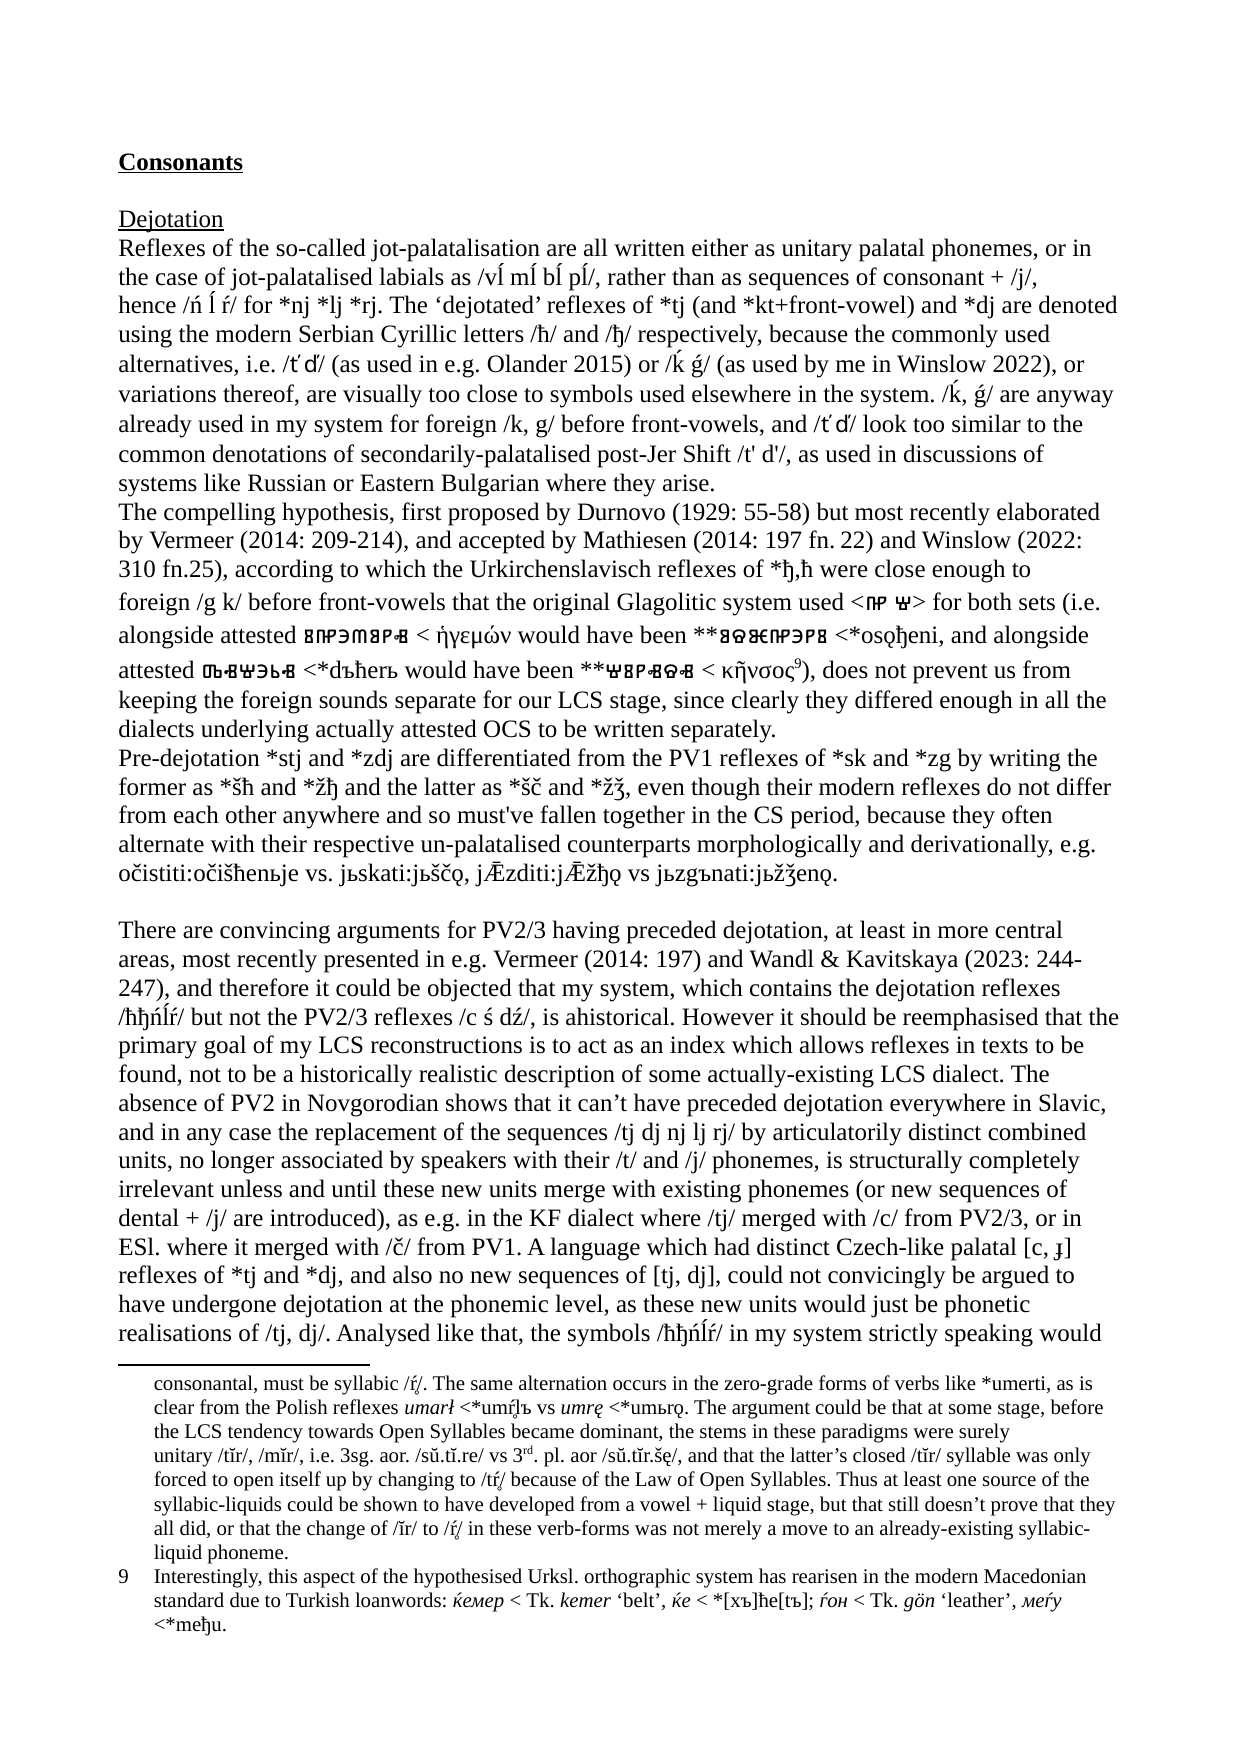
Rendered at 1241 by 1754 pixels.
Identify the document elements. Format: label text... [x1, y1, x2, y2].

text The compelling hypothesis, first proposed by Durnovo (1929: 55-58) but most recently elaborated by Vermeer (2014: 209-214), and accepted by Mathiesen (2014: 197 fn. 22) and Winslow (2022: 310 fn.25), according to which the Urkirchenslavisch reflexes of *ђ,ћ were close enough to foreign /g k/ before front-vowels that the original Glagolitic system used <ⰼ ⱋ> for both sets (i.e. alongside attested ⰻⰼⰵⰿⱁⱀⱏ < ἡγεμών would have been **ⱁⱄⱘⰼⰵⱀⰻ <*osǫђeni, and alongside attested ⰴⱐⱋⰵⱃⱐ <*dъћerь would have been **ⱋⰻⱀⱏⱄⱏ < κῆνσος), does not prevent us from keeping the foreign sounds separate for our LCS stage, since clearly they differed enough in all the dialects underlying actually attested OCS to be written separately. [118, 497, 1122, 743]
text Pre-dejotation *stj and *zdj are differentiated from the PV1 reflexes of *sk and *zg by writing the former as *šћ and *žђ and the latter as *šč and *žǯ, even though their modern reflexes do not differ from each other anywhere and so must've fallen together in the CS period, because they often alternate with their respective un-palatalised counterparts morphologically and derivationally, e.g. očistiti:očišћenьje vs. jьskati:jьščǫ, jǢzditi:jǢžђǫ vs jьzgъnati:jьžǯenǫ. [118, 743, 1122, 887]
text Interestingly, this aspect of the hypothesised Urksl. orthographic system has rearisen in the modern Macedonian standard due to Turkish loanwords: ќемер < Tk. kemer ‘belt’, ќе < *[xъ]ћe[tъ]; ѓон < Tk. gön ‘leather’, меѓу <*meђu. [118, 1564, 1122, 1636]
text Dejotation [118, 204, 1122, 233]
text Reflexes of the so-called jot-palatalisation are all written either as unitary palatal phonemes, or in the case of jot-palatalised labials as /vĺ mĺ bĺ pĺ/, rather than as sequences of consonant + /j/, hence /ń ĺ ŕ/ for *nj *lj *rj. The ‘dejotated’ reflexes of *tj (and *kt+front-vowel) and *dj are denoted using the modern Serbian Cyrillic letters /ћ/ and /ђ/ respectively, because the commonly used alternatives, i.e. /ť ď/ (as used in e.g. Olander 2015) or /ḱ ǵ/ (as used by me in Winslow 2022), or variations thereof, are visually too close to symbols used elsewhere in the system. /ḱ, ǵ/ are anyway already used in my system for foreign /k, g/ before front-vowels, and /ť ď/ look too similar to the common denotations of secondarily-palatalised post-Jer Shift /t' d'/, as used in discussions of systems like Russian or Eastern Bulgarian where they arise. [118, 233, 1122, 497]
text There are convincing arguments for PV2/3 having preceded dejotation, at least in more central areas, most recently presented in e.g. Vermeer (2014: 197) and Wandl & Kavitskaya (2023: 244-247), and therefore it could be objected that my system, which contains the dejotation reflexes /ћђńĺŕ/ but not the PV2/3 reflexes /c ś dź/, is ahistorical. However it should be reemphasised that the primary goal of my LCS reconstructions is to act as an index which allows reflexes in texts to be found, not to be a historically realistic description of some actually-existing LCS dialect. The absence of PV2 in Novgorodian shows that it can’t have preceded dejotation everywhere in Slavic, and in any case the replacement of the sequences /tj dj nj lj rj/ by articulatorily distinct combined units, no longer associated by speakers with their /t/ and /j/ phonemes, is structurally completely irrelevant unless and until these new units merge with existing phonemes (or new sequences of dental + /j/ are introduced), as e.g. in the KF dialect where /tj/ merged with /c/ from PV2/3, or in ESl. where it merged with /č/ from PV1. A language which had distinct Czech-like palatal [c, ɟ] reflexes of *tj and *dj, and also no new sequences of [tj, dj], could not convicingly be argued to have undergone dejotation at the phonemic level, as these new units would just be phonetic realisations of /tj, dj/. Analysed like that, the symbols /ћђńĺŕ/ in my system strictly speaking would [118, 915, 1122, 1347]
text consonantal, must be syllabic /ŕ̥/. The same alternation occurs in the zero-grade forms of verbs like *umerti, as is clear from the Polish reflexes umarł <*umŕ̥lъ vs umrę <*umьrǫ. The argument could be that at some stage, before the LCS tendency towards Open Syllables became dominant, the stems in these paradigms were surely unitary /tĭr/, /mĭr/, i.e. 3sg. aor. /sŭ.tĭ.re/ vs 3rd. pl. aor /sŭ.tĭr.šę/, and that the latter’s closed /tĭr/ syllable was only forced to open itself up by changing to /tŕ̥/ because of the Law of Open Syllables. Thus at least one source of the syllabic-liquids could be shown to have developed from a vowel + liquid stage, but that still doesn’t prove that they all did, or that the change of /ĭr/ to /ŕ̥/ in these verb-forms was not merely a move to an already-existing syllabic-liquid phoneme. [118, 1371, 1122, 1564]
text Consonants [118, 147, 1122, 176]
